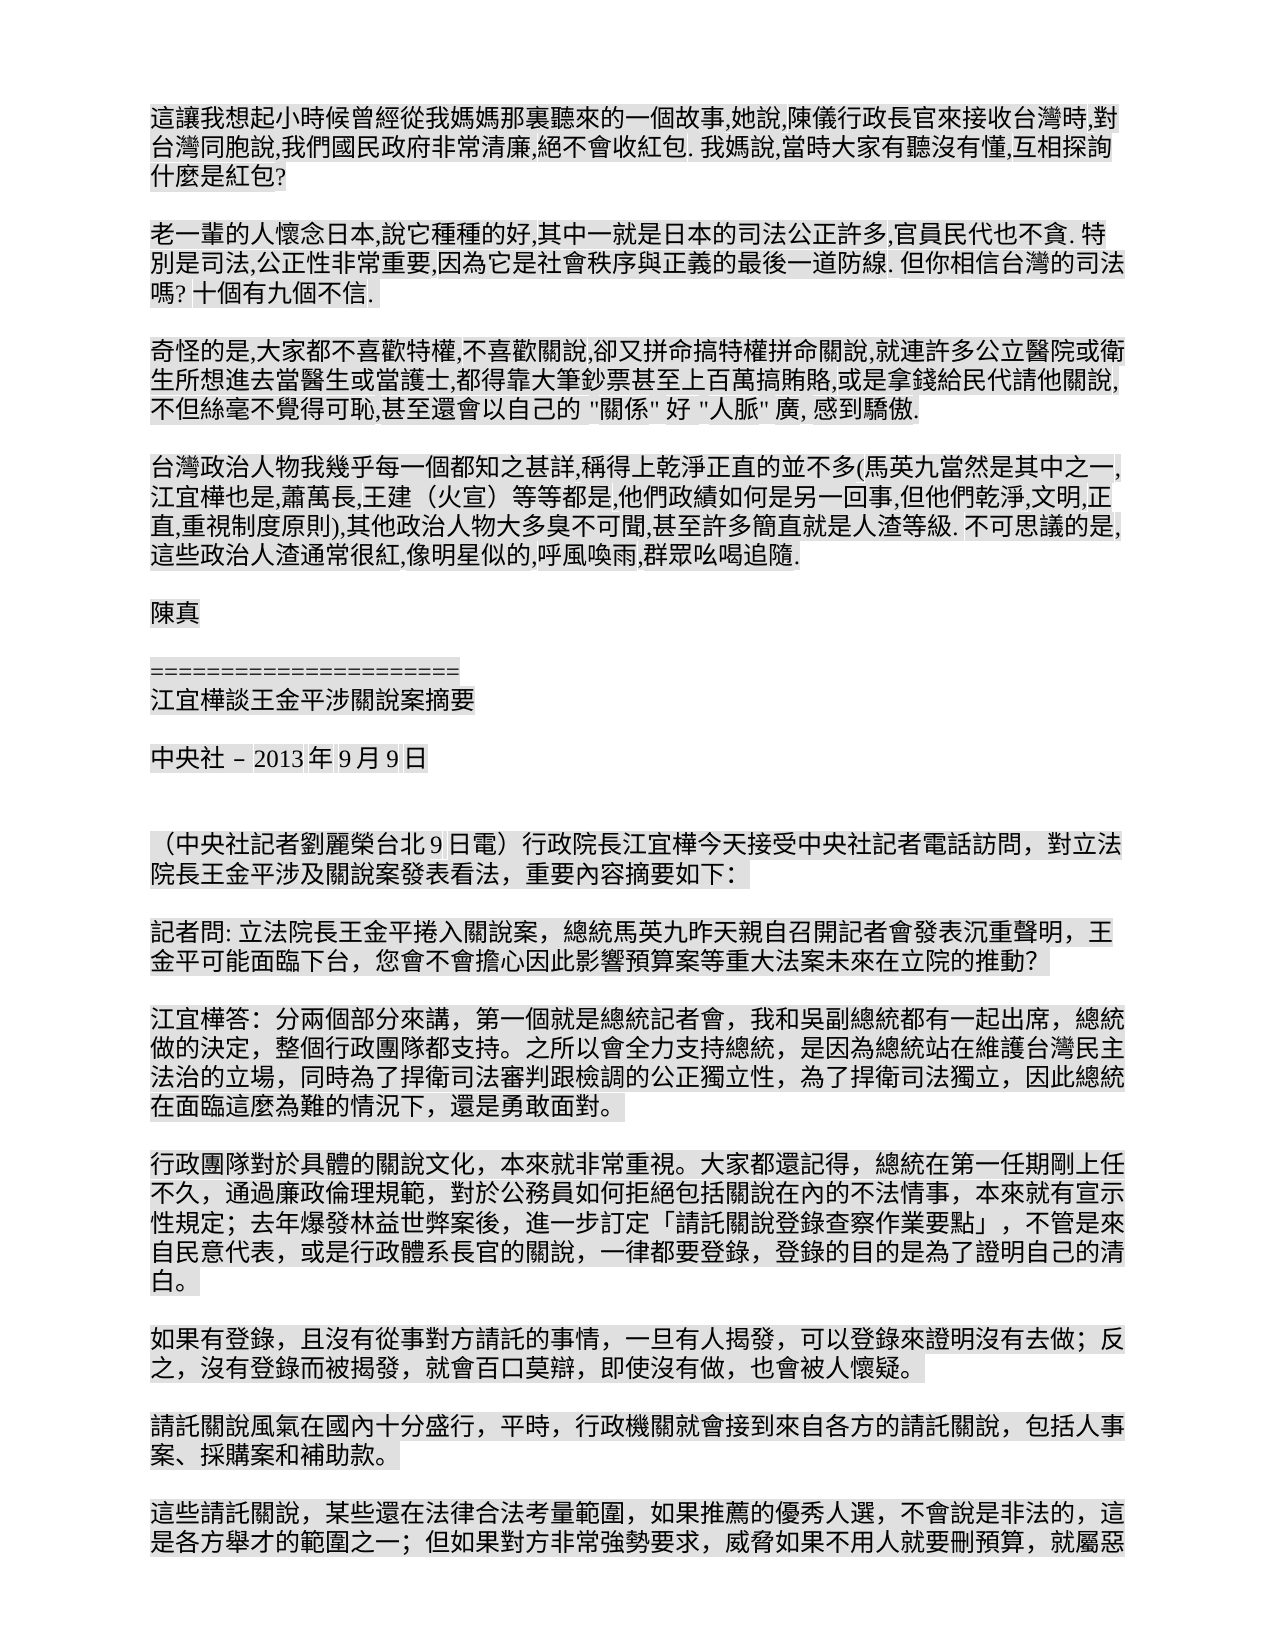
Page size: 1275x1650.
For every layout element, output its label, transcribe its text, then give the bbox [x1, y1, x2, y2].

text 每搬一次家,就得頭痛一次,最大的難題之一就是我有個體積非常大功能很強的 "小耳朵",為的就是接收鳳凰衛視的節目,特別是冷暖人生.但自從七年前回到台灣,回到現實生活,我就不再看鳳凰,但我仍然每天準時錄下包括冷暖人生在內的各種節目. 將來我死了,我的筆記和各種文字可以毀掉沒關係,但冷暖人生等等節目希望可以留下來給後人看. 我自己不看,因為我還得努力向上提昇. 那些節目適合給那些生活已經提昇到某種優雅境界存款至少在八位數以上的人看,看看他們看了之後會不會良心發現,從此決定向下沉淪. 錄這些節目經常要換空白帶,在換帶子的過程中總不能閉著眼睛,所以不小心就會看到一些片段,仍然相當危險. 例如前天看到一個節目,也許是 "皇牌大放送",標題大約是阿富汗百年滄桑. 片中訪問一名研究阿富汗的專書作者,他說,過去在神學士即塔利班政權時代,人們有糾紛,告上法院,誰有理,法院就會判誰贏,以 "理" 字為判斷依據,而不會管你是王公貴族或貧富貴賤. 但是,以美國為首的民主解放者來了之後,法院完全走樣了,就跟台灣一樣,有錢判生,無錢判死,衙門八字開,有理無錢莫進來.那位研究者說,法院變成一個以收賄索賄金額大小來決定誰是誰非之地. 他說,這讓阿富汗人很反感. 他還說,派出去攻打神學士的士兵,心裏總是想著:媽的!我的錢都給這些當官的人偷走了,而我卻還要為他們賣命去消滅他們的敵人. 作者說,神學士的影響力因此與日俱增,越來越受到民心的擁護. 這讓我想起小時候曾經從我媽媽那裏聽來的一個故事,她說,陳儀行政長官來接收台灣時,對台灣同胞說,我們國民政府非常清廉,絕不會收紅包. 我媽說,當時大家有聽沒有懂,互相探詢什麼是紅包? 老一輩的人懷念日本,說它種種的好,其中一就是日本的司法公正許多,官員民代也不貪. 特別是司法,公正性非常重要,因為它是社會秩序與正義的最後一道防線. 但你相信台灣的司法嗎? 十個有九個不信. 奇怪的是,大家都不喜歡特權,不喜歡關說,卻又拼命搞特權拼命關說,就連許多公立醫院或衛生所想進去當醫生或當護士,都得靠大筆鈔票甚至上百萬搞賄賂,或是拿錢給民代請他關說,不但絲毫不覺得可恥,甚至還會以自己的 "關係" 好 "人脈" 廣, 感到驕傲. 台灣政治人物我幾乎每一個都知之甚詳,稱得上乾淨正直的並不多(馬英九當然是其中之一,江宜樺也是,蕭萬長,王建（火宣）等等都是,他們政績如何是另一回事,但他們乾淨,文明,正直,重視制度原則),其他政治人物大多臭不可聞,甚至許多簡直就是人渣等級. 不可思議的是,這些政治人渣通常很紅,像明星似的,呼風喚雨,群眾吆喝追隨. 陳真 ====================== 江宜樺談王金平涉關說案摘要 中央社 – 2013年9月9日 （中央社記者劉麗榮台北9日電）行政院長江宜樺今天接受中央社記者電話訪問，對立法院長王金平涉及關說案發表看法，重要內容摘要如下： 記者問: 立法院長王金平捲入關說案，總統馬英九昨天親自召開記者會發表沉重聲明，王金平可能面臨下台，您會不會擔心因此影響預算案等重大法案未來在立院的推動？ 江宜樺答：分兩個部分來講，第一個就是總統記者會，我和吳副總統都有一起出席，總統做的決定，整個行政團隊都支持。之所以會全力支持總統，是因為總統站在維護台灣民主法治的立場，同時為了捍衛司法審判跟檢調的公正獨立性，為了捍衛司法獨立，因此總統在面臨這麼為難的情況下，還是勇敢面對。 行政團隊對於具體的關說文化，本來就非常重視。大家都還記得，總統在第一任期剛上任不久，通過廉政倫理規範，對於公務員如何拒絕包括關說在內的不法情事，本來就有宣示性規定；去年爆發林益世弊案後，進一步訂定「請託關說登錄查察作業要點」，不管是來自民意代表，或是行政體系長官的關說，一律都要登錄，登錄的目的是為了證明自己的清白。 如果有登錄，且沒有從事對方請託的事情，一旦有人揭發，可以登錄來證明沒有去做；反之，沒有登錄而被揭發，就會百口莫辯，即使沒有做，也會被人懷疑。 請託關說風氣在國內十分盛行，平時，行政機關就會接到來自各方的請託關說，包括人事案、採購案和補助款。 這些請託關說，某些還在法律合法考量範圍，如果推薦的優秀人選，不會說是非法的，這是各方舉才的範圍之一；但如果對方非常強勢要求，威脅如果不用人就要刪預算，就屬惡質關說。 類似的情形時有所聞，台灣社會也都司空見慣，以為請託關說是政治文化的一部分，但這種事情是不對的，請託關說一旦成為常態化，政府效率會大打折扣，甚至文官體系會充滿不適任、被關說進來的人士。無論是「廉政倫理規範」或「請託關說登錄查察作業要點」，都是行政體系必須嚴格遵守。 總統站出來是因為這個關說案涉及司法案件，這個就很嚴重，司法審判是各種事情爭議最後定奪裁量所在，前面可以關說，最後一道防線若是公正的話，有辦法還當事人清白、確保公平正義；如果連檢察官或法官等最後一道防線都被關說的話，可說是從頭到尾腐敗，沒有辦法成為民主法治的國家。 總統會下這麼大的決心，我想是因為當關說涉入司法時，可說已經跨越很重要的紅線，依法論法沒有灰色地帶，無法輕易妥協，行政部門為了國家整個行政效率，立場上要堅決地去抗拒關說文化，尤其是法務部門的檢察官，更不應該被政治力入侵，這是基本立場。 第二部分，國民黨考紀會11日可能會對王金平的關說案做出決定，不管結果如何，短期內立法院的動盪在所難免。王金平可能因此離開院長職務，或仍然擔任院長，但是在一種公正性、政治信任飽受質疑的情況下主持議事、審查預算，各界一定會有很多爭議。行政部門做為立法部門監督對象，一方面必須把預算案、法律案送請立法院審議，一方面卻得跟大家一起捲入立法院這些審議是否帶著各種關說等的影響在內，對國家發展非常不利。 我們倒是有信心認為在這次事件之後，也許會有一個新的局面，短期的動盪過了之後，大家若能從關說司法案學到寶貴經驗的話，將來會用更透明、更公平的議事程序，而不會讓行政部門為了讓預算解凍案或法案通過，必須付出額外代價，這種新的議事文化形成，我們非常期待。 記者問：對於預算案等重大法案會不會有影響？ 江宜樺答：目前沒有人有辦法預測，一般判斷會有影響。朝野立委為了王金平的去留、新院長的產生等，有很多討論，光這件事情本身就會花掉一些時間，這陣子的風波可能也會影響各朝野黨團對法案的態度和表決策略，因為跟過去的議事文化有所不同，無從預測會更加困難或更容易，但總是做好心理準備。不管怎樣，國家政務還是要推動，短期陣痛在所難免，相較於維護司法獨立和公正性大是大非的問題，短期的代價必須去承受。 記者問: 總統昨天記者會前，與您和副總統等人開會協商，是如何討論達成共識的？ 江宜樺答: 總統舉行記者會前，已跟關鍵幕僚、資深的公眾人物請教過，總統經過幾天思考，找我們之前已經胸有成竹，雖是很為難、棘手的挑戰，為了捍衛他所堅信的司法正義和公正性，還是要面對。 總統採取立場無法接受這樣的情況不算關說，一旦是關說一定要加以譴責，甚至讓當事人要接受應有的懲處。因此與總統見面時，文稿已經有所準備，記者會前主要是針對聲明稿內容的措詞討論，而不是立場對不對的問題。 副總統有比較周詳地提出建議，對於某些措詞嚴厲的地方加以刪減、修改，盡量讓整件事情對事不對人，畢竟總統捍衛的是一種價值，而不是跟王金平有恩怨。1020909 [150, 75, 1125, 1557]
